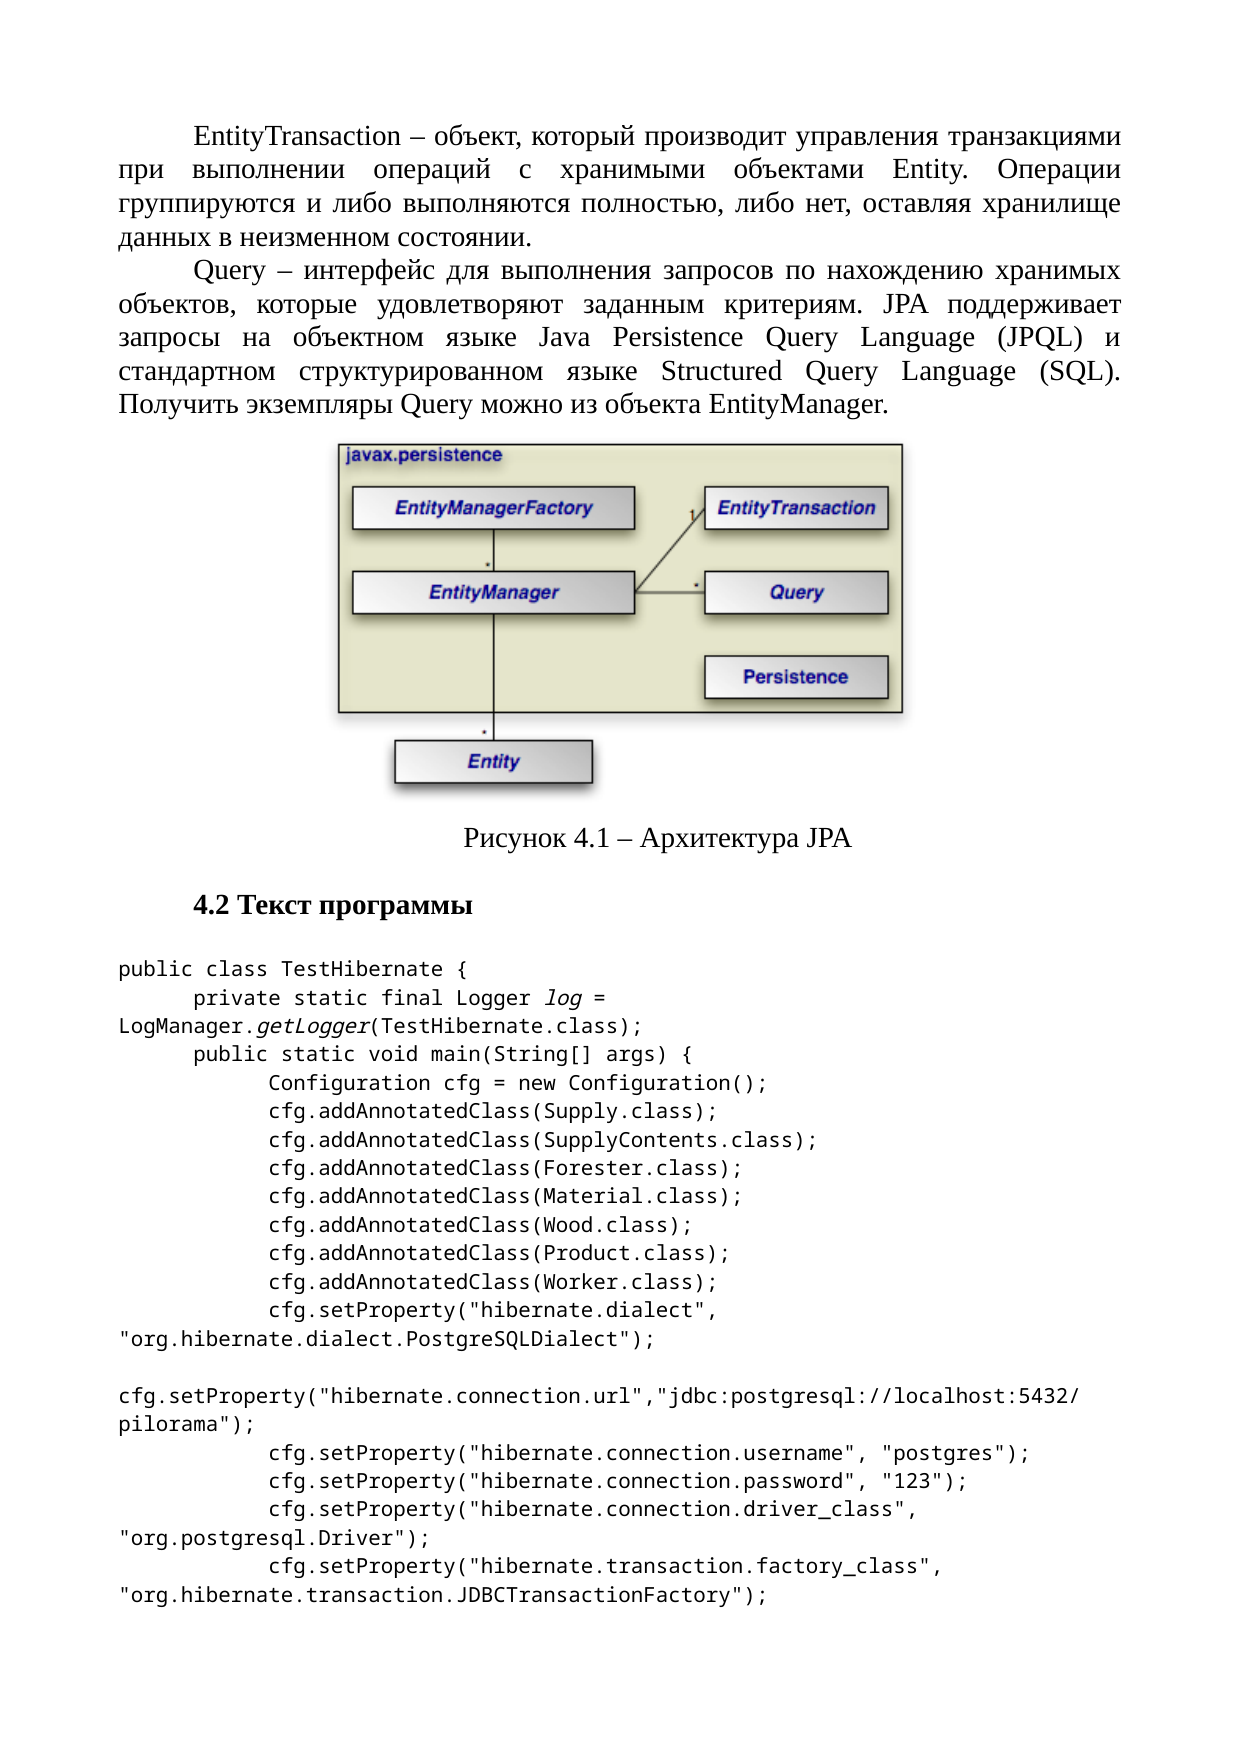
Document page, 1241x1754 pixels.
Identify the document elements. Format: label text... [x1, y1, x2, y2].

text public static void main(String[] args) { [118, 1039, 1122, 1068]
text cfg.setProperty("hibernate.transaction.factory_class", "org.hibernate.transaction.JDBCTransactionFactory"); [118, 1551, 1122, 1608]
text cfg.setProperty("hibernate.connection.url","jdbc:postgresql://localhost:5432/pilorama"); [118, 1352, 1122, 1438]
text cfg.addAnnotatedClass(Forester.class); [118, 1153, 1122, 1182]
text cfg.addAnnotatedClass(Product.class); [118, 1238, 1122, 1267]
text Рисунок 4.1 – Архитектура JPA [118, 420, 1122, 853]
text cfg.setProperty("hibernate.connection.username", "postgres"); [118, 1438, 1122, 1466]
text cfg.setProperty("hibernate.dialect", "org.hibernate.dialect.PostgreSQLDialect"); [118, 1295, 1122, 1352]
text EntityTransaction – объект, который производит управления транзакциями при выполнении операций с хранимыми объектами Entity. Операции группируются и либо выполняются полностью, либо нет, оставляя хранилище данных в неизменном состоянии. [118, 118, 1122, 252]
text cfg.setProperty("hibernate.connection.password", "123"); [118, 1466, 1122, 1494]
text 4.2 Текст программы [118, 887, 1122, 921]
picture [307, 420, 933, 820]
text private static final Logger log = LogManager.getLogger(TestHibernate.class); [118, 983, 1122, 1039]
text cfg.addAnnotatedClass(Supply.class); [118, 1096, 1122, 1125]
text Configuration cfg = new Configuration(); [118, 1068, 1122, 1096]
text cfg.addAnnotatedClass(Worker.class); [118, 1267, 1122, 1295]
text Query – интерфейс для выполнения запросов по нахождению хранимых объектов, которые удовлетворяют заданным критериям. JPA поддерживает запросы на объектном языке Java Persistence Query Language (JPQL) и стандартном структурированном языке Structured Query Language (SQL). Получить экземпляры Query можно из объекта EntityManager. [118, 252, 1122, 420]
text cfg.addAnnotatedClass(Wood.class); [118, 1210, 1122, 1238]
text public class TestHibernate { [118, 954, 1122, 983]
text cfg.addAnnotatedClass(SupplyContents.class); [118, 1125, 1122, 1153]
text cfg.setProperty("hibernate.connection.driver_class", "org.postgresql.Driver"); [118, 1494, 1122, 1551]
text cfg.addAnnotatedClass(Material.class); [118, 1182, 1122, 1210]
